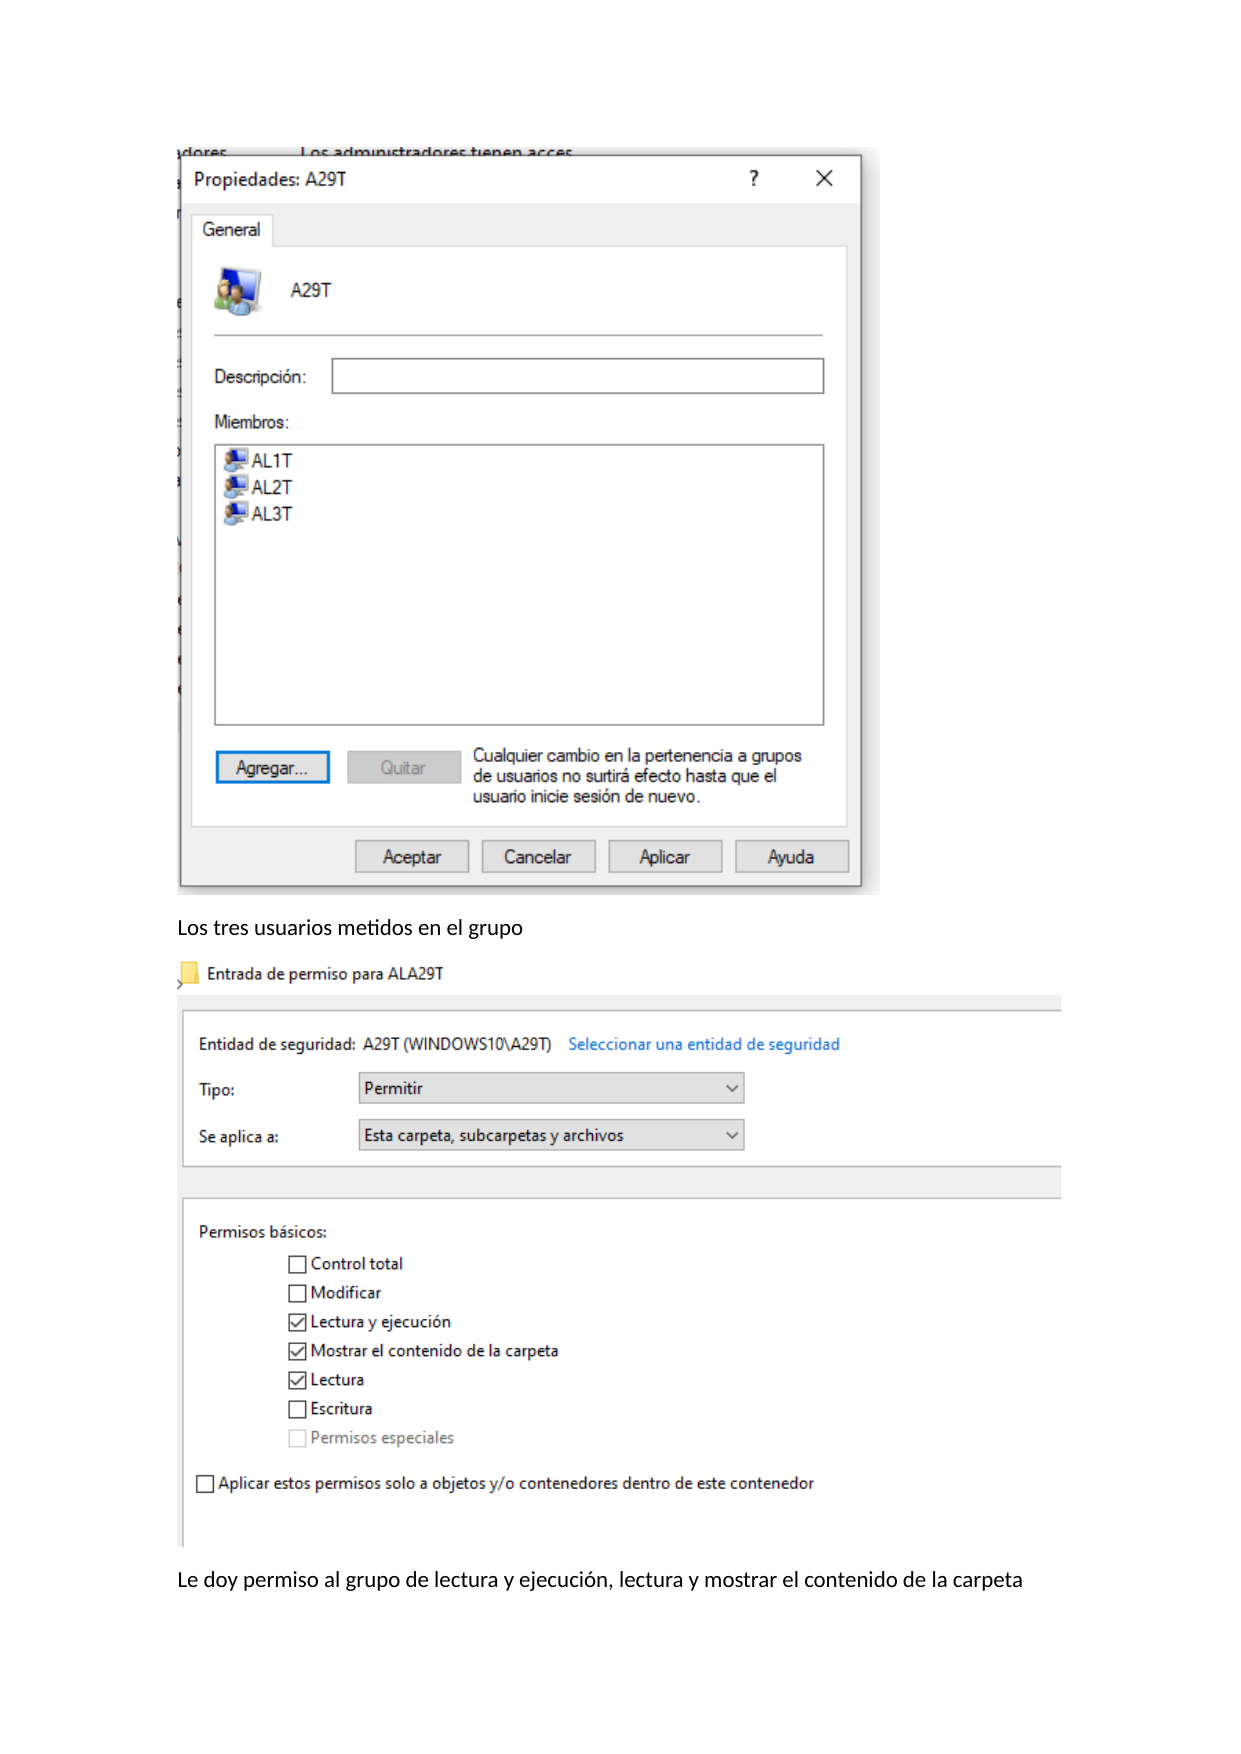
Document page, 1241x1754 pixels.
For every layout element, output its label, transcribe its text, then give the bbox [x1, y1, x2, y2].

text Los tres usuarios metidos en el grupo [177, 913, 1063, 941]
text Le doy permiso al grupo de lectura y ejecución, lectura y mostrar el contenido de la carpeta [177, 1565, 1063, 1593]
